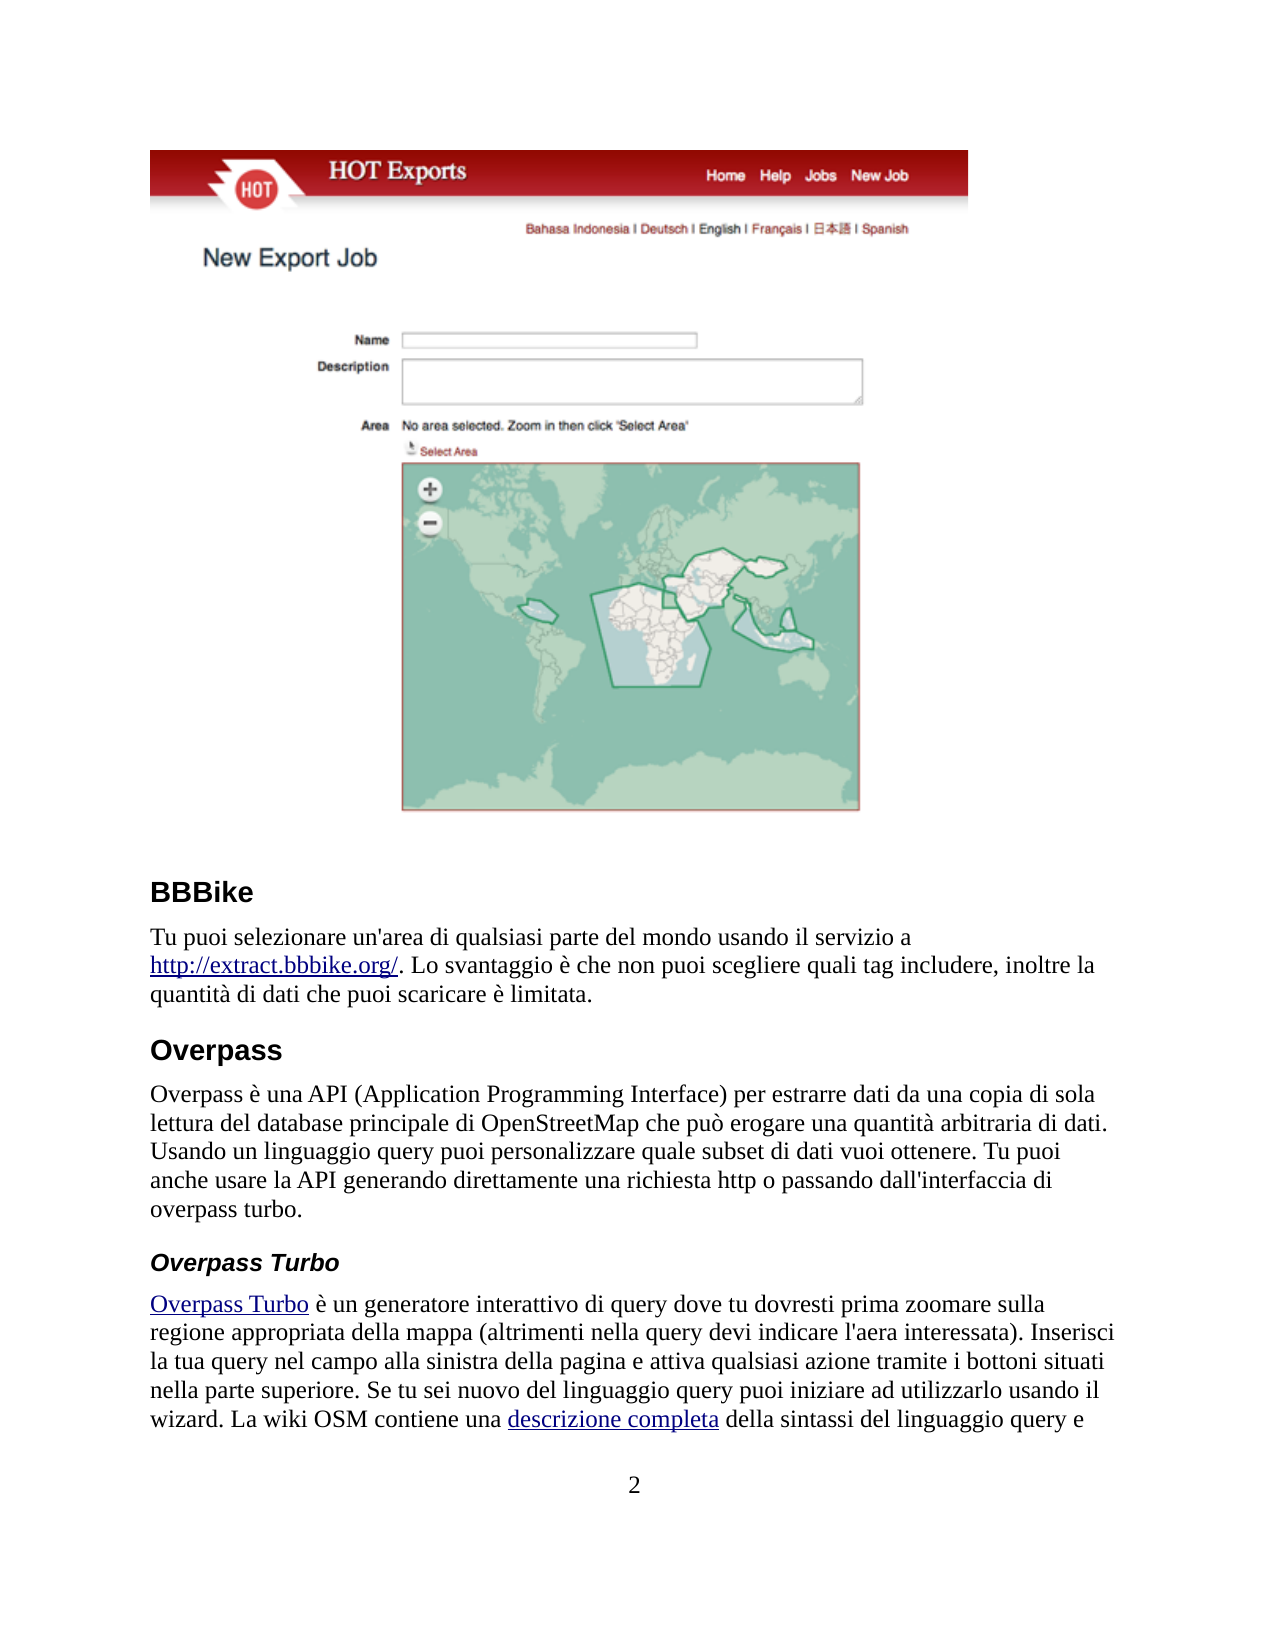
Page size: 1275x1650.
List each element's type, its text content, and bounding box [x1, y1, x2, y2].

text Tu puoi selezionare un'area di qualsiasi parte del mondo usando il servizio a http://extract.bbbike.org/. Lo svantaggio è che non puoi scegliere quali tag includere, inoltre la quantità di dati che puoi scaricare è limitata. [150, 922, 1125, 1008]
subtitle BBBike [150, 876, 1125, 909]
subtitle Overpass Turbo [150, 1248, 1125, 1276]
picture [150, 150, 969, 822]
text Overpass è una API (Application Programming Interface) per estrarre dati da una copia di sola lettura del database principale di OpenStreetMap che può erogare una quantità arbitraria di dati. Usando un linguaggio query puoi personalizzare quale subset di dati vuoi ottenere. Tu puoi anche usare la API generando direttamente una richiesta http o passando dall'interfaccia di overpass turbo. [150, 1079, 1125, 1223]
text Overpass Turbo è un generatore interattivo di query dove tu dovresti prima zoomare sulla regione appropriata della mappa (altrimenti nella query devi indicare l'aera interessata). Inserisci la tua query nel campo alla sinistra della pagina e attiva qualsiasi azione tramite i bottoni situati nella parte superiore. Se tu sei nuovo del linguaggio query puoi iniziare ad utilizzarlo usando il wizard. La wiki OSM contiene una descrizione completa della sintassi del linguaggio query e [150, 1289, 1125, 1432]
subtitle Overpass [150, 1033, 1125, 1066]
